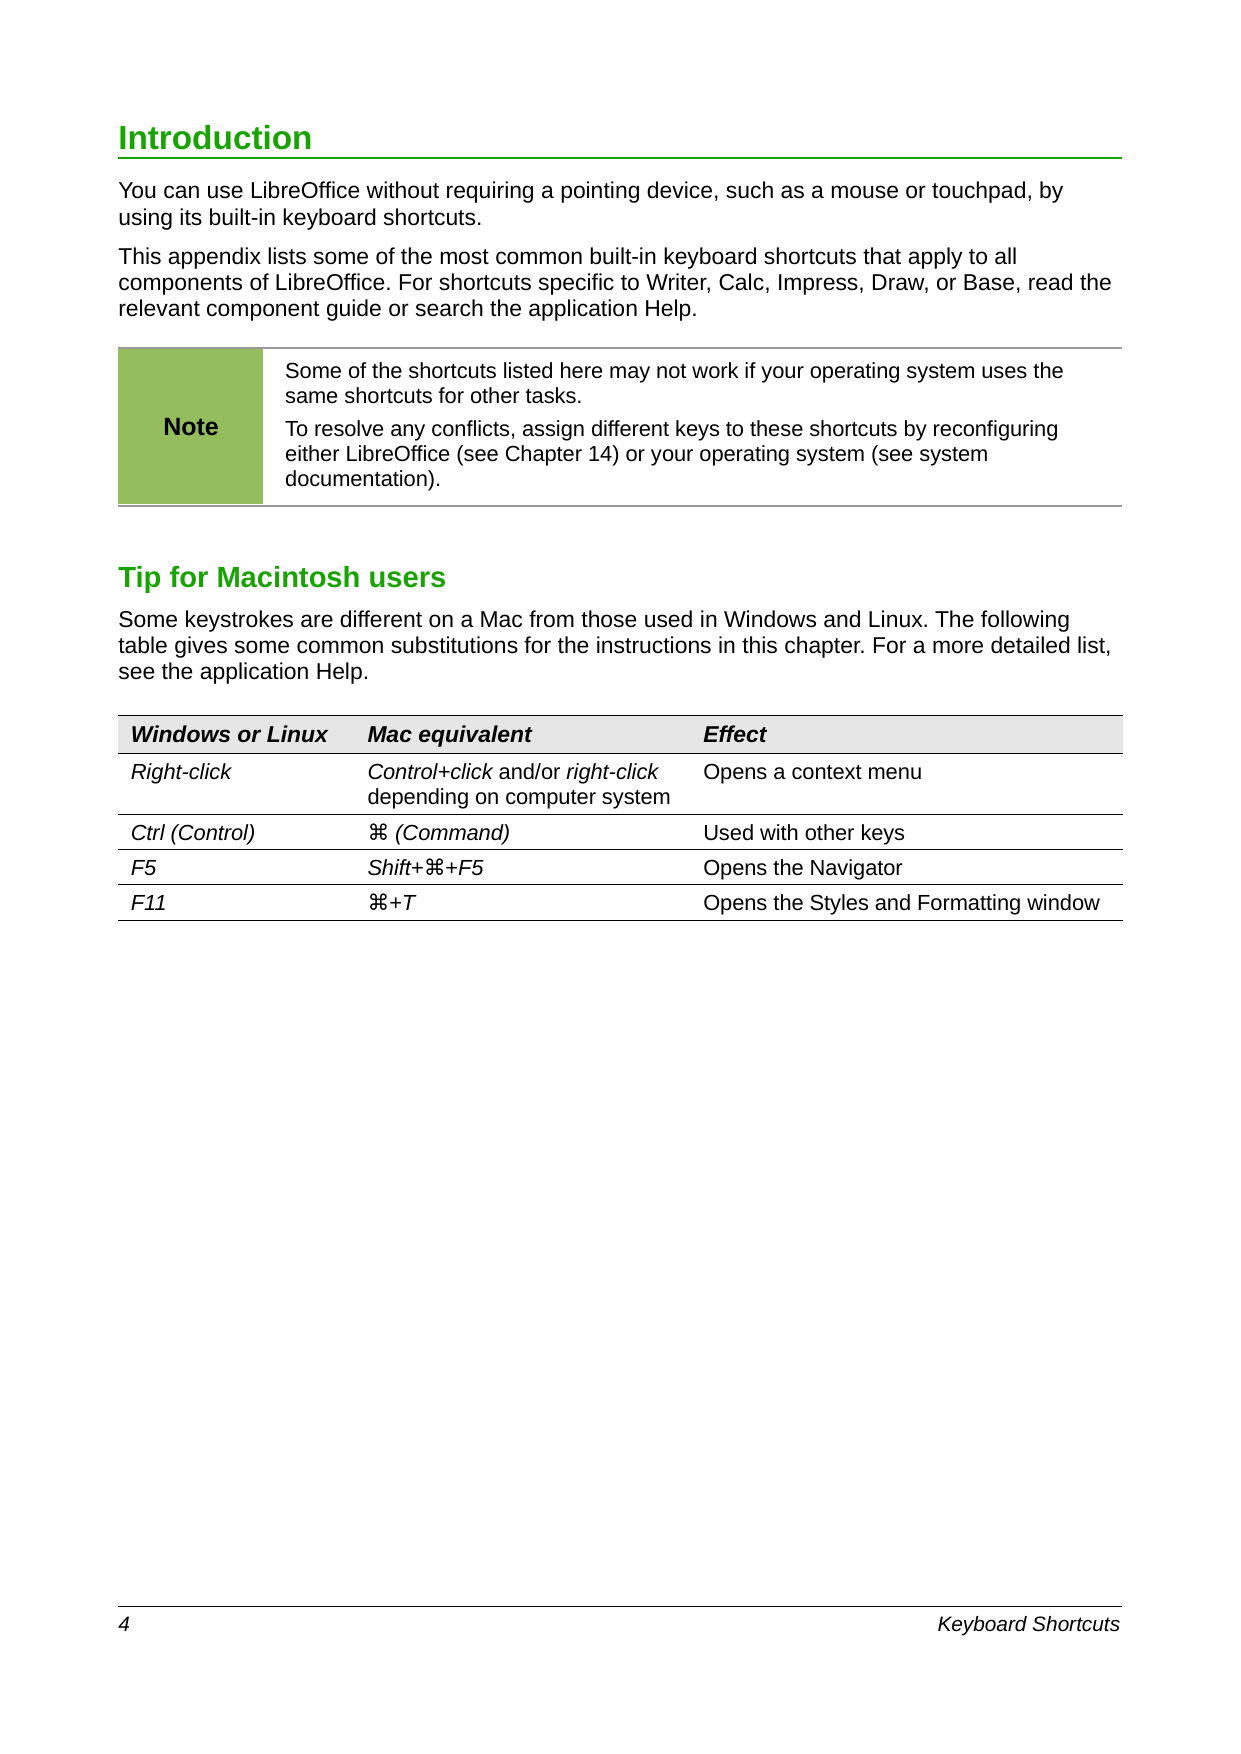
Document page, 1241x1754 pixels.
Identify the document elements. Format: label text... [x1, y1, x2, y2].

table_cell F11 [118, 885, 355, 919]
table_header Note [118, 349, 263, 504]
table_cell Opens a context menu [691, 754, 1123, 814]
table_cell ⌘+T [355, 885, 691, 919]
table_cell Right-click [118, 754, 355, 814]
table_header Effect [691, 716, 1123, 753]
table_cell Opens the Navigator [691, 850, 1123, 884]
text This appendix lists some of the most common built-in keyboard shortcuts that apply to all components of LibreOffice. For shortcuts specific to Writer, Calc, Impress, Draw, or Base, read the relevant component guide or search the application Help. [118, 243, 1122, 322]
text Some keystrokes are different on a Mac from those used in Windows and Linux. The following table gives some common substitutions for the instructions in this chapter. For a more detailed list, see the application Help. [118, 606, 1122, 685]
table_header Some of the shortcuts listed here may not work if your operating system uses the same shortcuts for other tasks. To resolve any conflicts, assign different keys to these shortcuts by reconfiguring either LibreOffice (see Chapter 14) or your operating system (see system documentation). [264, 349, 1122, 504]
table_header Windows or Linux [118, 716, 355, 753]
table_cell Opens the Styles and Formatting window [691, 885, 1123, 919]
table_cell Control+click and/or right-click depending on computer system [355, 754, 691, 814]
table_cell F5 [118, 850, 355, 884]
subtitle Introduction [118, 118, 1122, 157]
table_cell Shift+⌘+F5 [355, 850, 691, 884]
table_header Mac equivalent [355, 716, 691, 753]
subtitle Tip for Macintosh users [118, 560, 1122, 593]
table_cell ⌘ (Command) [355, 815, 691, 849]
table_cell Used with other keys [691, 815, 1123, 849]
text You can use LibreOffice without requiring a pointing device, such as a mouse or touchpad, by using its built-in keyboard shortcuts. [118, 177, 1122, 230]
table_cell Ctrl (Control) [118, 815, 355, 849]
